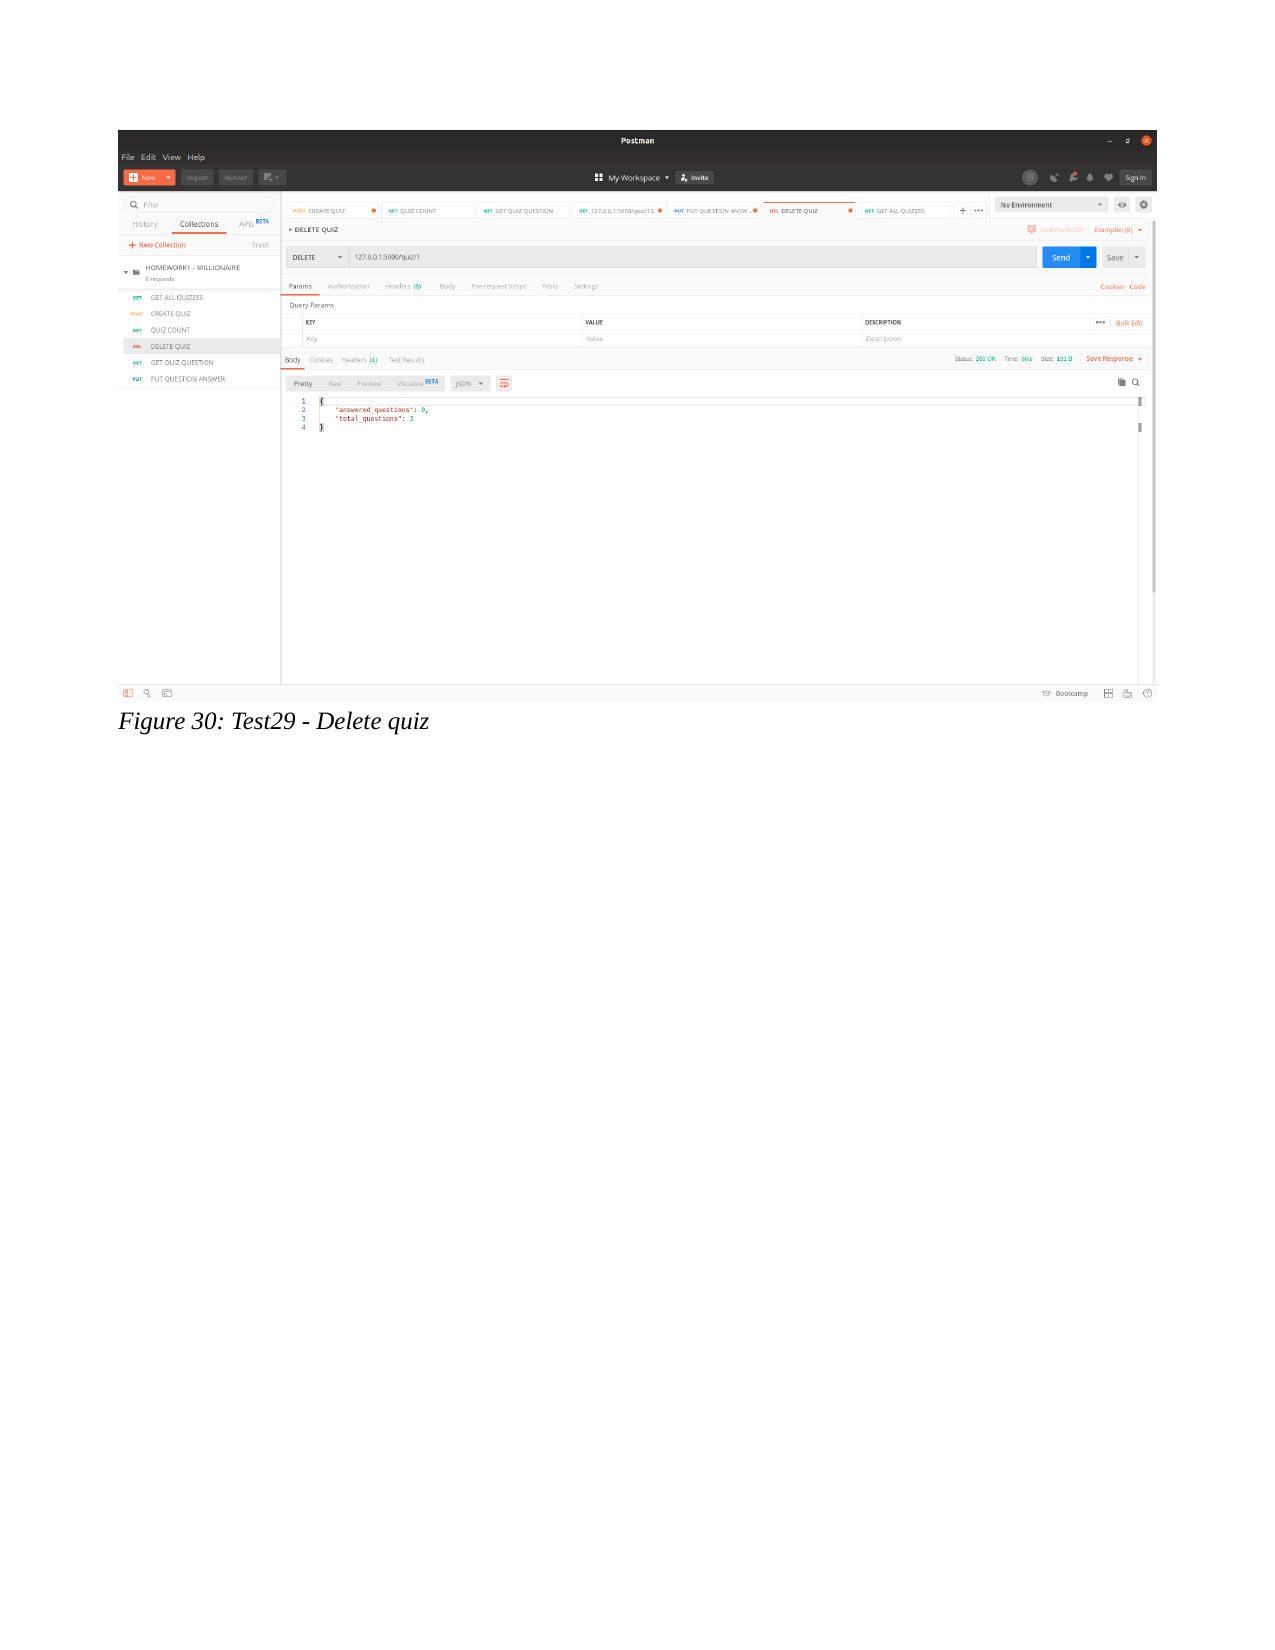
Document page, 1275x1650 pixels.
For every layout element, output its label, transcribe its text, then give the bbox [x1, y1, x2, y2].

text Figure 30: Test29 - Delete quiz [118, 701, 1157, 734]
picture [118, 130, 1157, 701]
